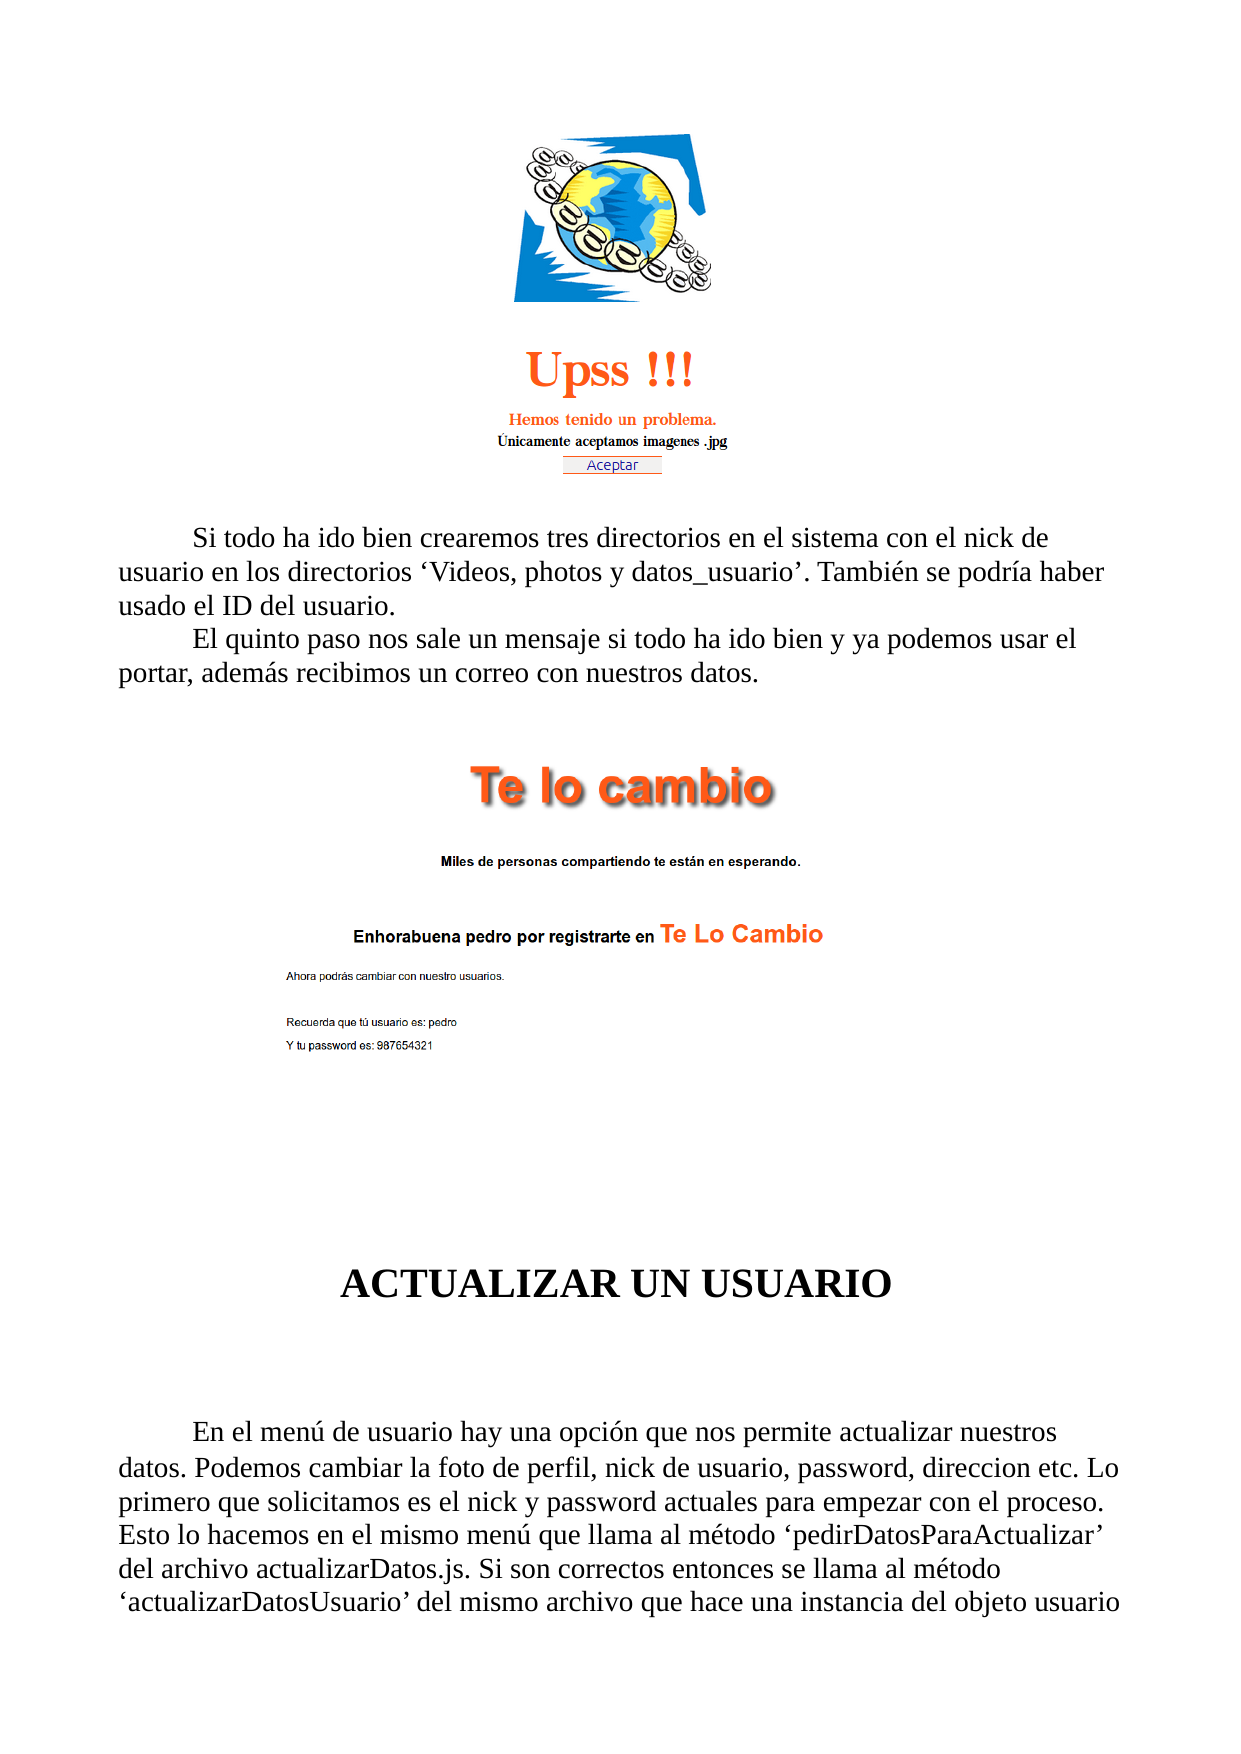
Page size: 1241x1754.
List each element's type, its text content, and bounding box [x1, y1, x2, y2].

picture [491, 118, 749, 510]
text El quinto paso nos sale un mensaje si todo ha ido bien y ya podemos usar el portar, además recibimos un correo con nuestros datos. [118, 621, 1122, 688]
text Si todo ha ido bien crearemos tres directorios en el sistema con el nick de usuario en los directorios ‘Videos, photos y datos_usuario’. También se podría haber usado el ID del usuario. [118, 521, 1122, 621]
text En el menú de usuario hay una opción que nos permite actualizar nuestros datos. Podemos cambiar la foto de perfil, nick de usuario, password, direccion etc. Lo primero que solicitamos es el nick y password actuales para empezar con el proceso. Esto lo hacemos en el mismo menú que llama al método ‘pedirDatosParaActualizar’ del archivo actualizarDatos.js. Si son correctos entonces se llama al método ‘actualizarDatosUsuario’ del mismo archivo que hace una instancia del objeto usuario [118, 1402, 1122, 1618]
text ACTUALIZAR UN USUARIO [118, 1258, 1122, 1306]
picture [272, 721, 968, 1063]
